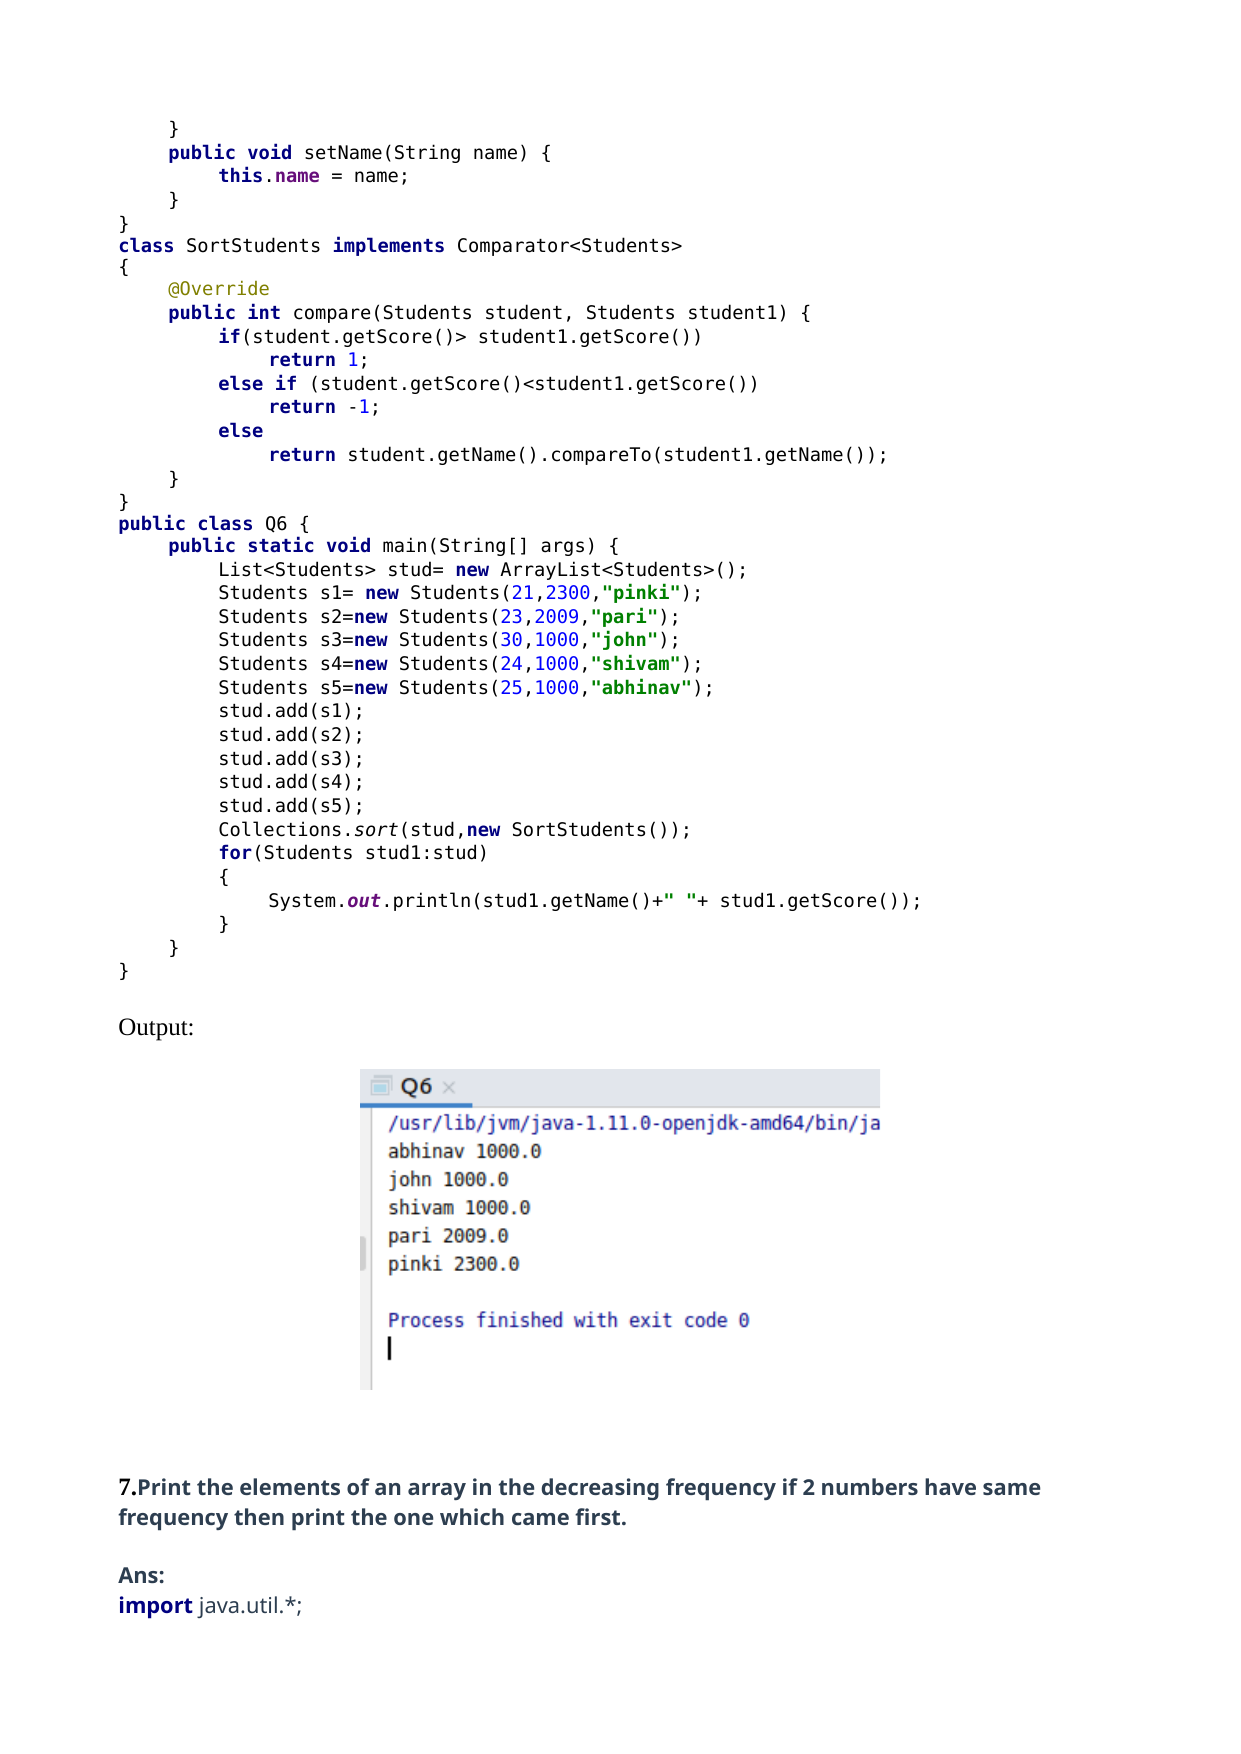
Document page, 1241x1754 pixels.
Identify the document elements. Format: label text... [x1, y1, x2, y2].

text } [118, 118, 1122, 142]
text public void setName(String name) { [118, 142, 1122, 165]
text return -1; [118, 397, 1122, 420]
text else [118, 420, 1122, 444]
text } [118, 189, 1122, 213]
text stud.add(s2); [118, 724, 1122, 748]
text } [118, 913, 1122, 937]
text } [118, 961, 1122, 982]
text class SortStudents implements Comparator<Students> [118, 234, 1122, 256]
text Students s1= new Students(21,2300,"pinki"); [118, 582, 1122, 606]
text Output: [118, 1012, 1122, 1041]
text } [118, 937, 1122, 961]
text if(student.getScore()> student1.getScore()) [118, 326, 1122, 349]
text { [118, 256, 1122, 278]
text } [118, 491, 1122, 513]
text else if (student.getScore()<student1.getScore()) [118, 373, 1122, 397]
picture [360, 1069, 881, 1390]
text { [118, 866, 1122, 889]
text } [118, 213, 1122, 234]
text Students s2=new Students(23,2009,"pari"); [118, 606, 1122, 629]
text public int compare(Students student, Students student1) { [118, 302, 1122, 326]
text import java.util.*; [118, 1590, 1122, 1620]
text System.out.println(stud1.getName()+" "+ stud1.getScore()); [118, 889, 1122, 913]
text Students s5=new Students(25,1000,"abhinav"); [118, 677, 1122, 700]
text stud.add(s4); [118, 771, 1122, 795]
text List<Students> stud= new ArrayList<Students>(); [118, 558, 1122, 582]
text Students s3=new Students(30,1000,"john"); [118, 629, 1122, 653]
text stud.add(s5); [118, 795, 1122, 819]
text public static void main(String[] args) { [118, 535, 1122, 558]
text this.name = name; [118, 165, 1122, 189]
text Students s4=new Students(24,1000,"shivam"); [118, 653, 1122, 677]
text @Override [118, 278, 1122, 302]
text } [118, 467, 1122, 491]
text return 1; [118, 349, 1122, 373]
text stud.add(s1); [118, 700, 1122, 724]
text Collections.sort(stud,new SortStudents()); [118, 819, 1122, 842]
text Ans: [118, 1560, 1122, 1590]
text stud.add(s3); [118, 748, 1122, 771]
text 7.Print the elements of an array in the decreasing frequency if 2 numbers have same frequency then print the one which came first. [118, 1472, 1122, 1531]
text for(Students stud1:stud) [118, 842, 1122, 866]
text public class Q6 { [118, 513, 1122, 535]
text return student.getName().compareTo(student1.getName()); [118, 444, 1122, 467]
